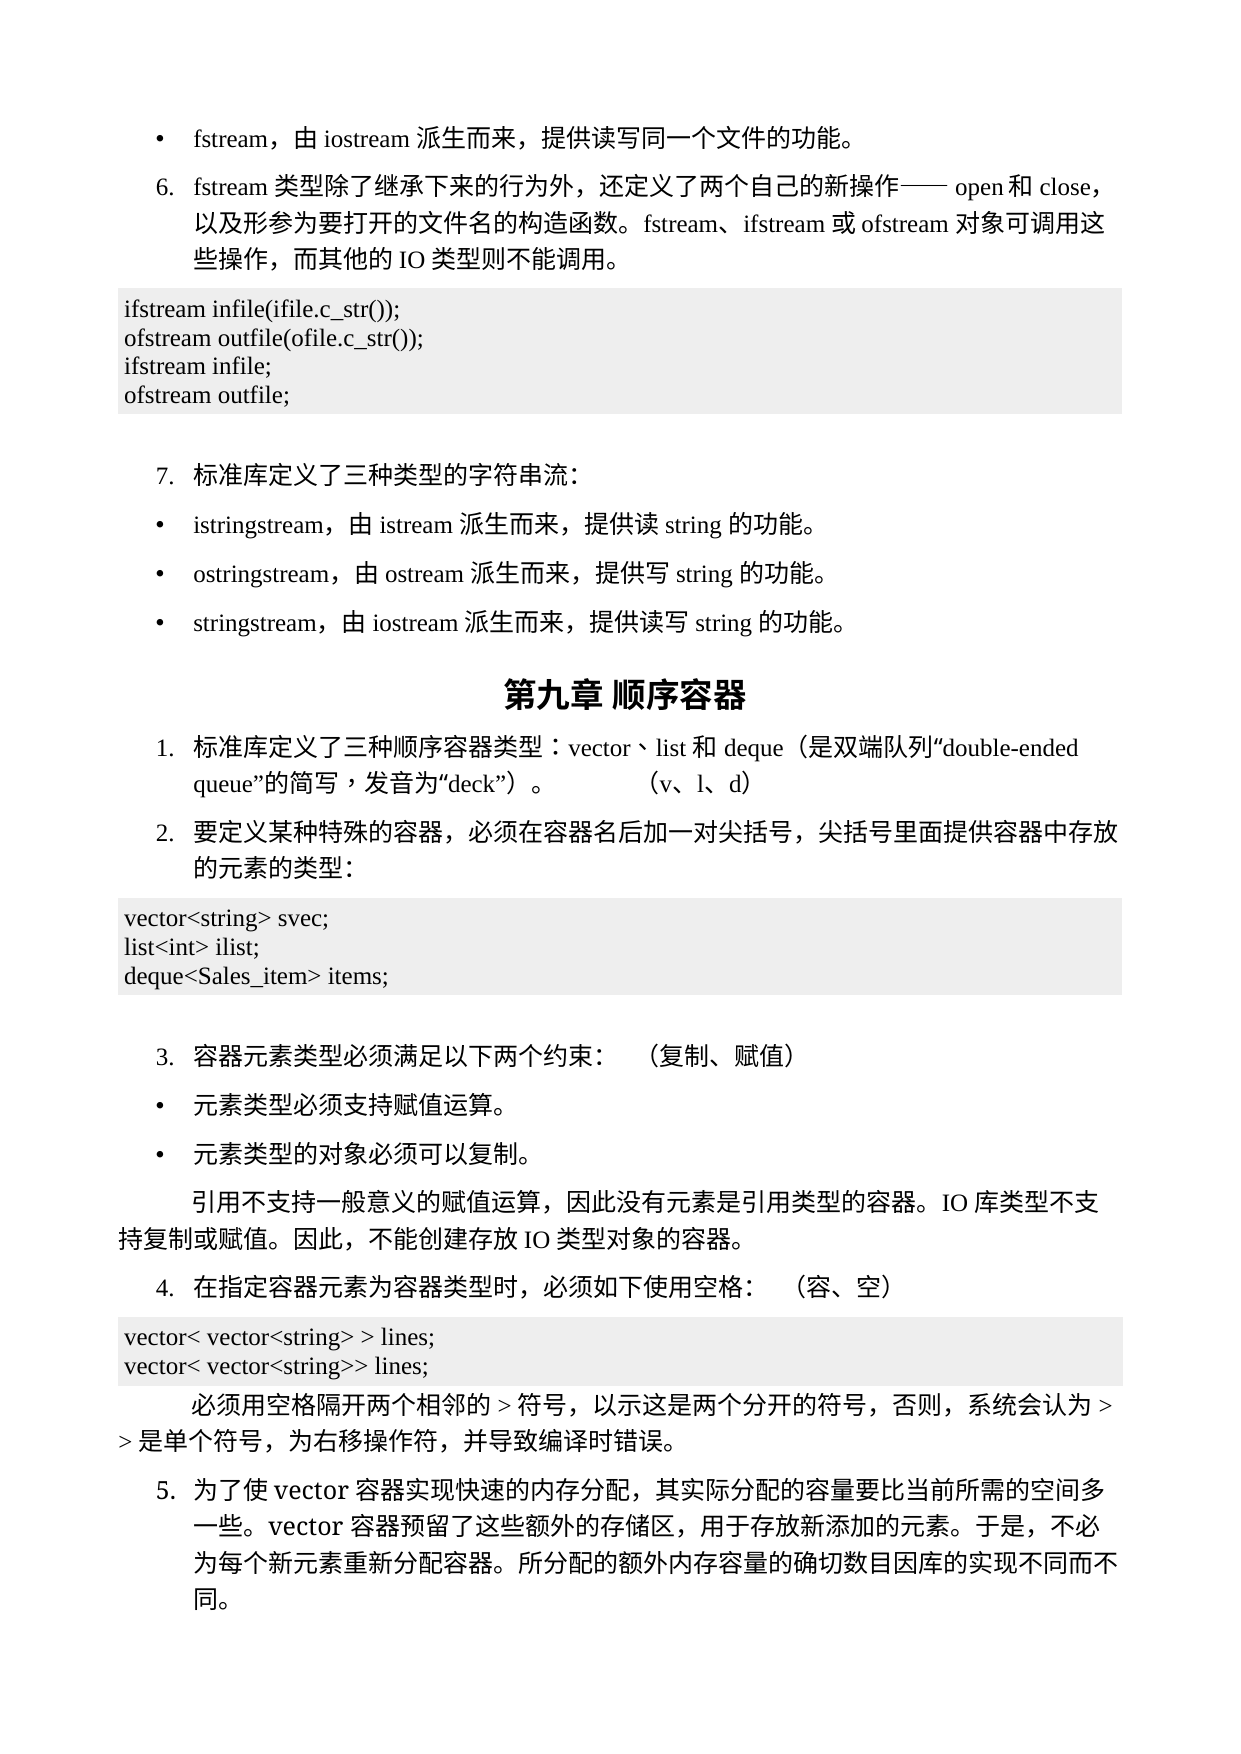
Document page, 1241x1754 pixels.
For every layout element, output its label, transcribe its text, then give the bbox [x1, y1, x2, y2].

list 标准库定义了三种类型的字符串流： [156, 456, 1122, 492]
text 引用不支持一般意义的赋值运算，因此没有元素是引用类型的容器。IO 库类型不支持复制或赋值。因此，不能创建存放 IO 类型对象的容器。 [118, 1183, 1122, 1255]
subtitle 第九章 顺序容器 [118, 672, 1122, 717]
text 必须用空格隔开两个相邻的 > 符号，以示这是两个分开的符号，否则，系统会认为 >> 是单个符号，为右移操作符，并导致编译时错误。 [118, 1386, 1122, 1458]
list stringstream，由 iostream 派生而来，提供读写 string 的功能。 [156, 602, 1122, 638]
list fstream 类型除了继承下来的行为外，还定义了两个自己的新操作—— open和 close，以及形参为要打开的文件名的构造函数。fstream、ifstream 或ofstream 对象可调用这些操作，而其他的 IO 类型则不能调用。 [156, 167, 1122, 276]
table_header ifstream infile(ifile.c_str()); ofstream outfile(ofile.c_str()); ifstream infile; ofstream outfile; [118, 288, 1122, 414]
list istringstream，由 istream 派生而来，提供读 string 的功能。 [156, 504, 1122, 541]
list 在指定容器元素为容器类型时，必须如下使用空格： （容、空） [156, 1268, 1122, 1304]
table_header vector< vector<string> > lines; vector< vector<string>> lines; [118, 1317, 1123, 1386]
list 为了使 vector 容器实现快速的内存分配，其实际分配的容量要比当前所需的空间多一些。vector 容器预留了这些额外的存储区，用于存放新添加的元素。于是，不必为每个新元素重新分配容器。所分配的额外内存容量的确切数目因库的实现不同而不同。 [156, 1471, 1122, 1616]
table_header vector<string> svec; list<int> ilist; deque<Sales_item> items; [118, 898, 1122, 995]
list 容器元素类型必须满足以下两个约束： （复制、赋值） [156, 1037, 1122, 1073]
list 元素类型必须支持赋值运算。 [156, 1085, 1122, 1122]
list ostringstream，由 ostream 派生而来，提供写 string 的功能。 [156, 553, 1122, 589]
list fstream，由 iostream 派生而来，提供读写同一个文件的功能。 [156, 118, 1122, 154]
list 标准库定义了三种顺序容器类型：vector、list 和 deque（是双端队列“double-ended queue”的简写，发音为“deck”）。 （v、l、d） [156, 730, 1122, 800]
list 要定义某种特殊的容器，必须在容器名后加一对尖括号，尖括号里面提供容器中存放的元素的类型： [156, 813, 1122, 885]
list 元素类型的对象必须可以复制。 [156, 1134, 1122, 1170]
